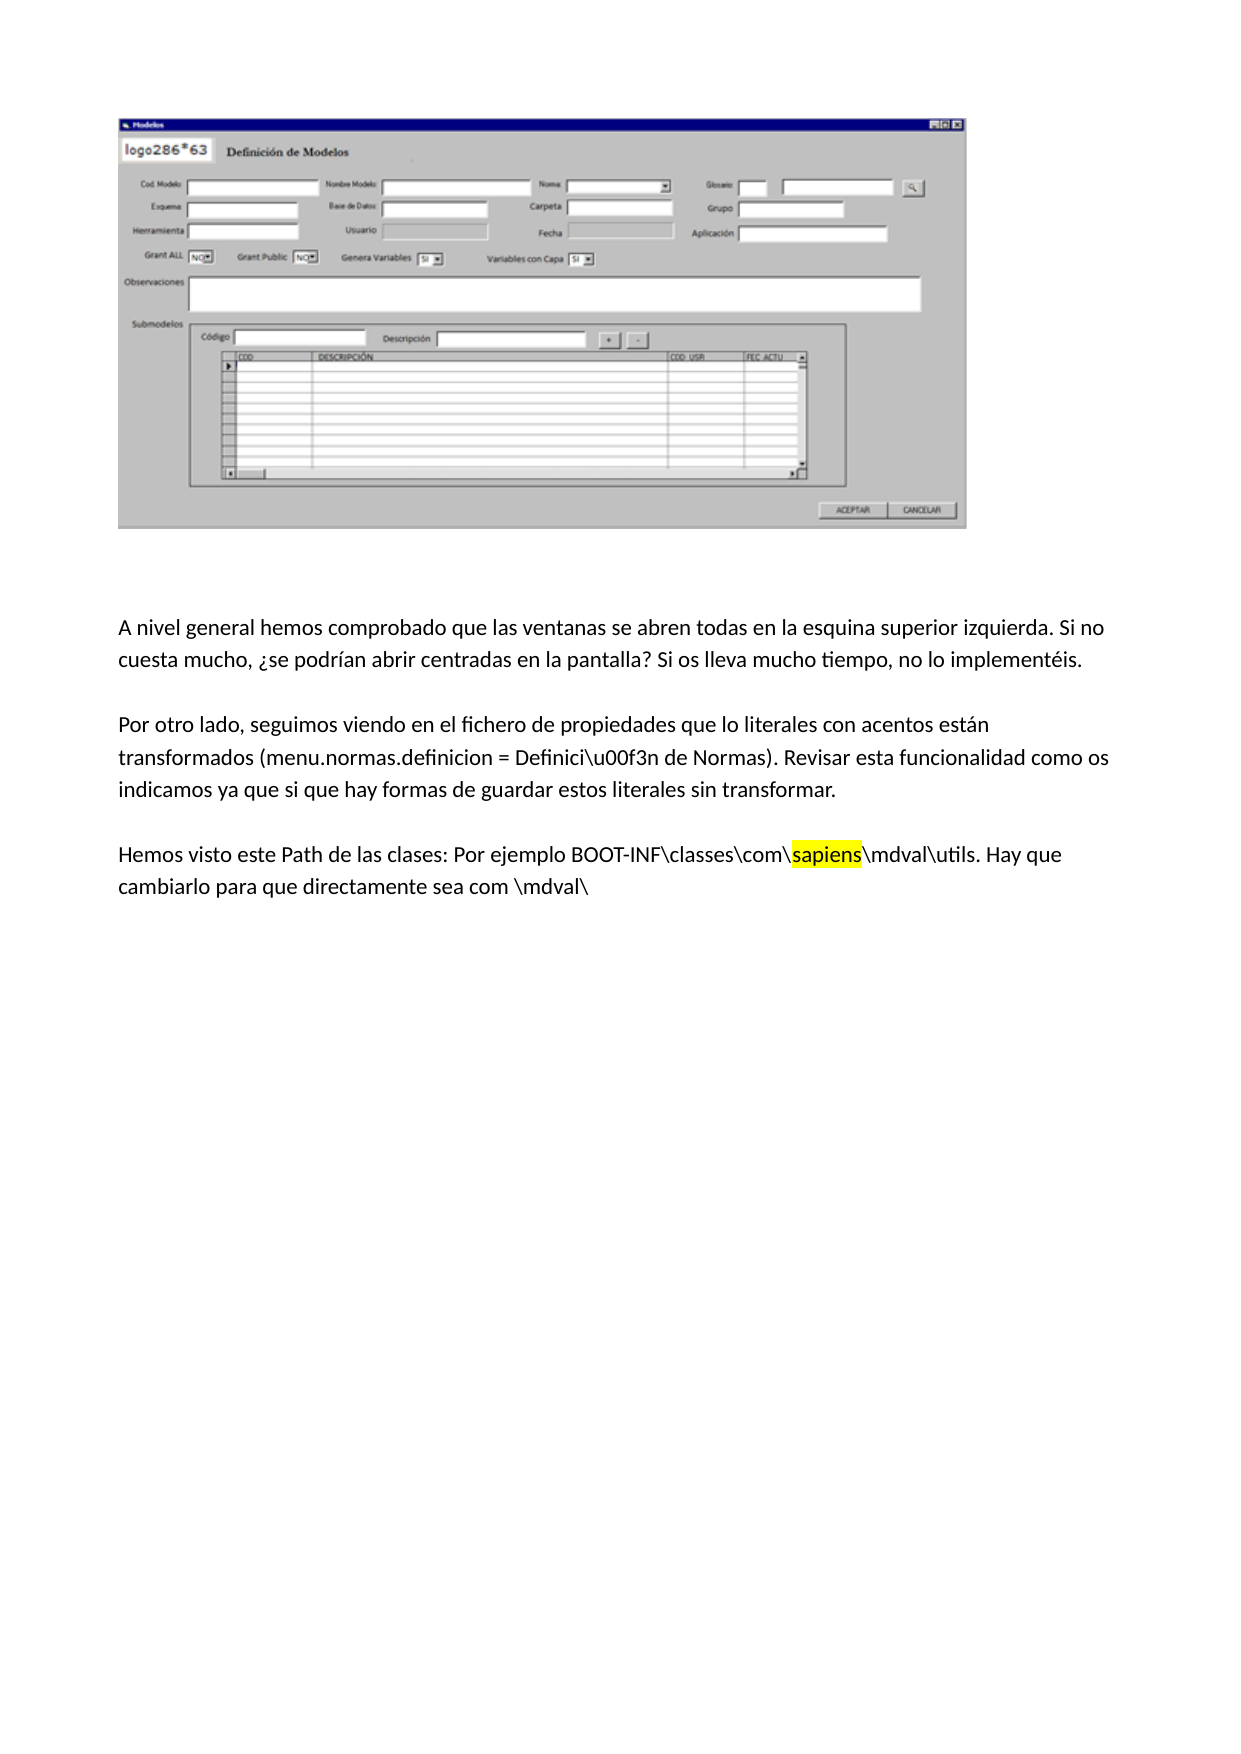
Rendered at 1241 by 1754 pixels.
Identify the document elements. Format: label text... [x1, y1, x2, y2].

text A nivel general hemos comprobado que las ventanas se abren todas en la esquina superior izquierda. Si no cuesta mucho, ¿se podrían abrir centradas en la pantalla? Si os lleva mucho tiempo, no lo implementéis. [118, 613, 1122, 673]
picture [118, 118, 973, 529]
text Hemos visto este Path de las clases: Por ejemplo BOOT-INF\classes\com\sapiens\mdval\utils. Hay que cambiarlo para que directamente sea com \mdval\ [118, 840, 1122, 900]
text Por otro lado, seguimos viendo en el fichero de propiedades que lo literales con acentos están transformados (menu.normas.definicion = Definici\u00f3n de Normas). Revisar esta funcionalidad como os indicamos ya que si que hay formas de guardar estos literales sin transformar. [118, 711, 1122, 803]
